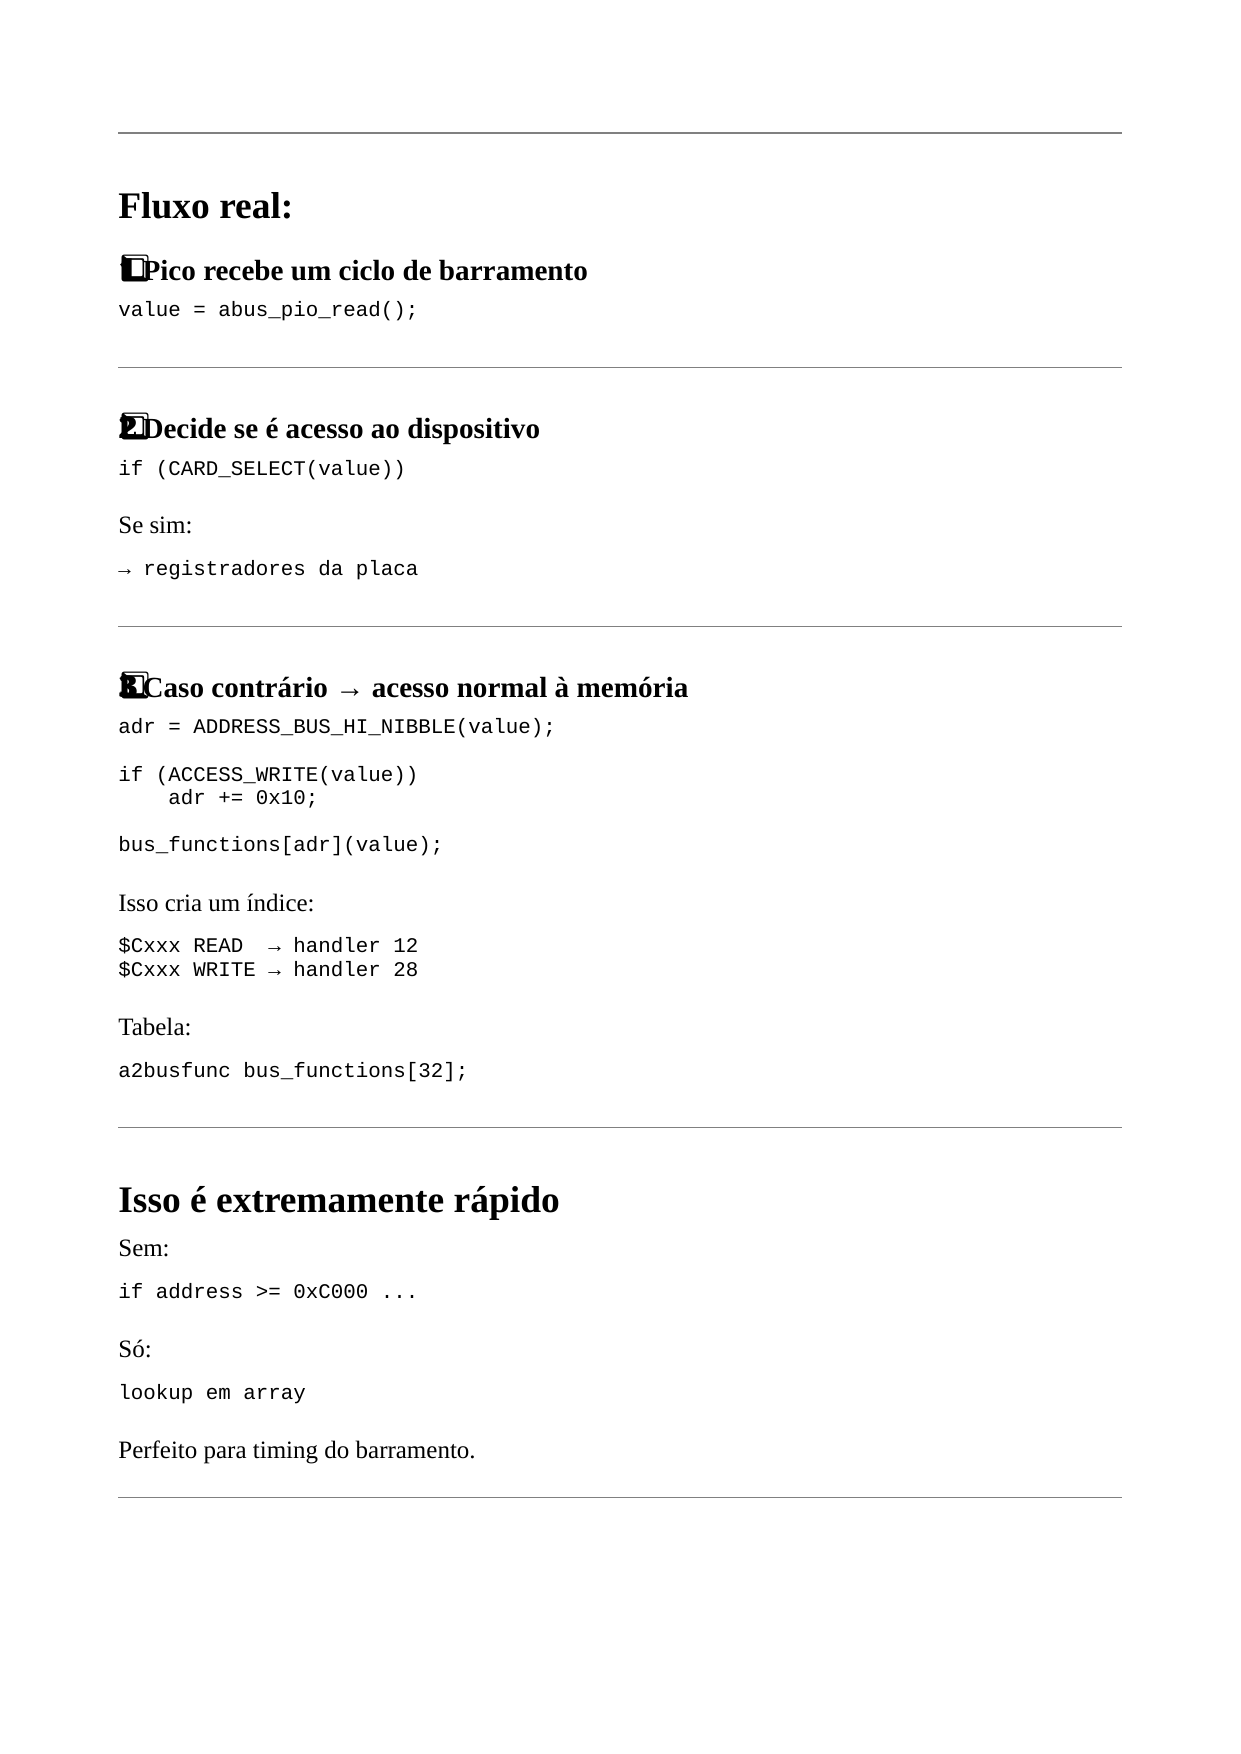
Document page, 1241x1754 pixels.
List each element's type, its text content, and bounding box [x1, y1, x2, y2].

text Só: [118, 1334, 1122, 1363]
text adr = ADDRESS_BUS_HI_NIBBLE(value); [118, 716, 1122, 740]
subtitle 3️⃣ Caso contrário → acesso normal à memória [118, 670, 1122, 704]
subtitle Isso é extremamente rápido [118, 1178, 1122, 1221]
text $Cxxx WRITE → handler 28 [118, 959, 1122, 982]
text Isso cria um índice: [118, 888, 1122, 916]
subtitle Fluxo real: [118, 183, 1122, 226]
text lookup em array [118, 1382, 1122, 1405]
text adr += 0x10; [118, 787, 1122, 811]
subtitle 2️⃣ Decide se é acesso ao dispositivo [118, 411, 1122, 445]
text Se sim: [118, 511, 1122, 539]
text if (CARD_SELECT(value)) [118, 457, 1122, 481]
text if (ACCESS_WRITE(value)) [118, 763, 1122, 787]
text value = abus_pio_read(); [118, 299, 1122, 323]
text Tabela: [118, 1012, 1122, 1041]
text bus_functions[adr](value); [118, 834, 1122, 858]
text if address >= 0xC000 ... [118, 1281, 1122, 1305]
text $Cxxx READ → handler 12 [118, 935, 1122, 959]
text Perfeito para timing do barramento. [118, 1435, 1122, 1464]
subtitle 1️⃣ Pico recebe um ciclo de barramento [118, 253, 1122, 287]
text a2busfunc bus_functions[32]; [118, 1059, 1122, 1083]
text → registradores da placa [118, 558, 1122, 582]
text Sem: [118, 1233, 1122, 1262]
